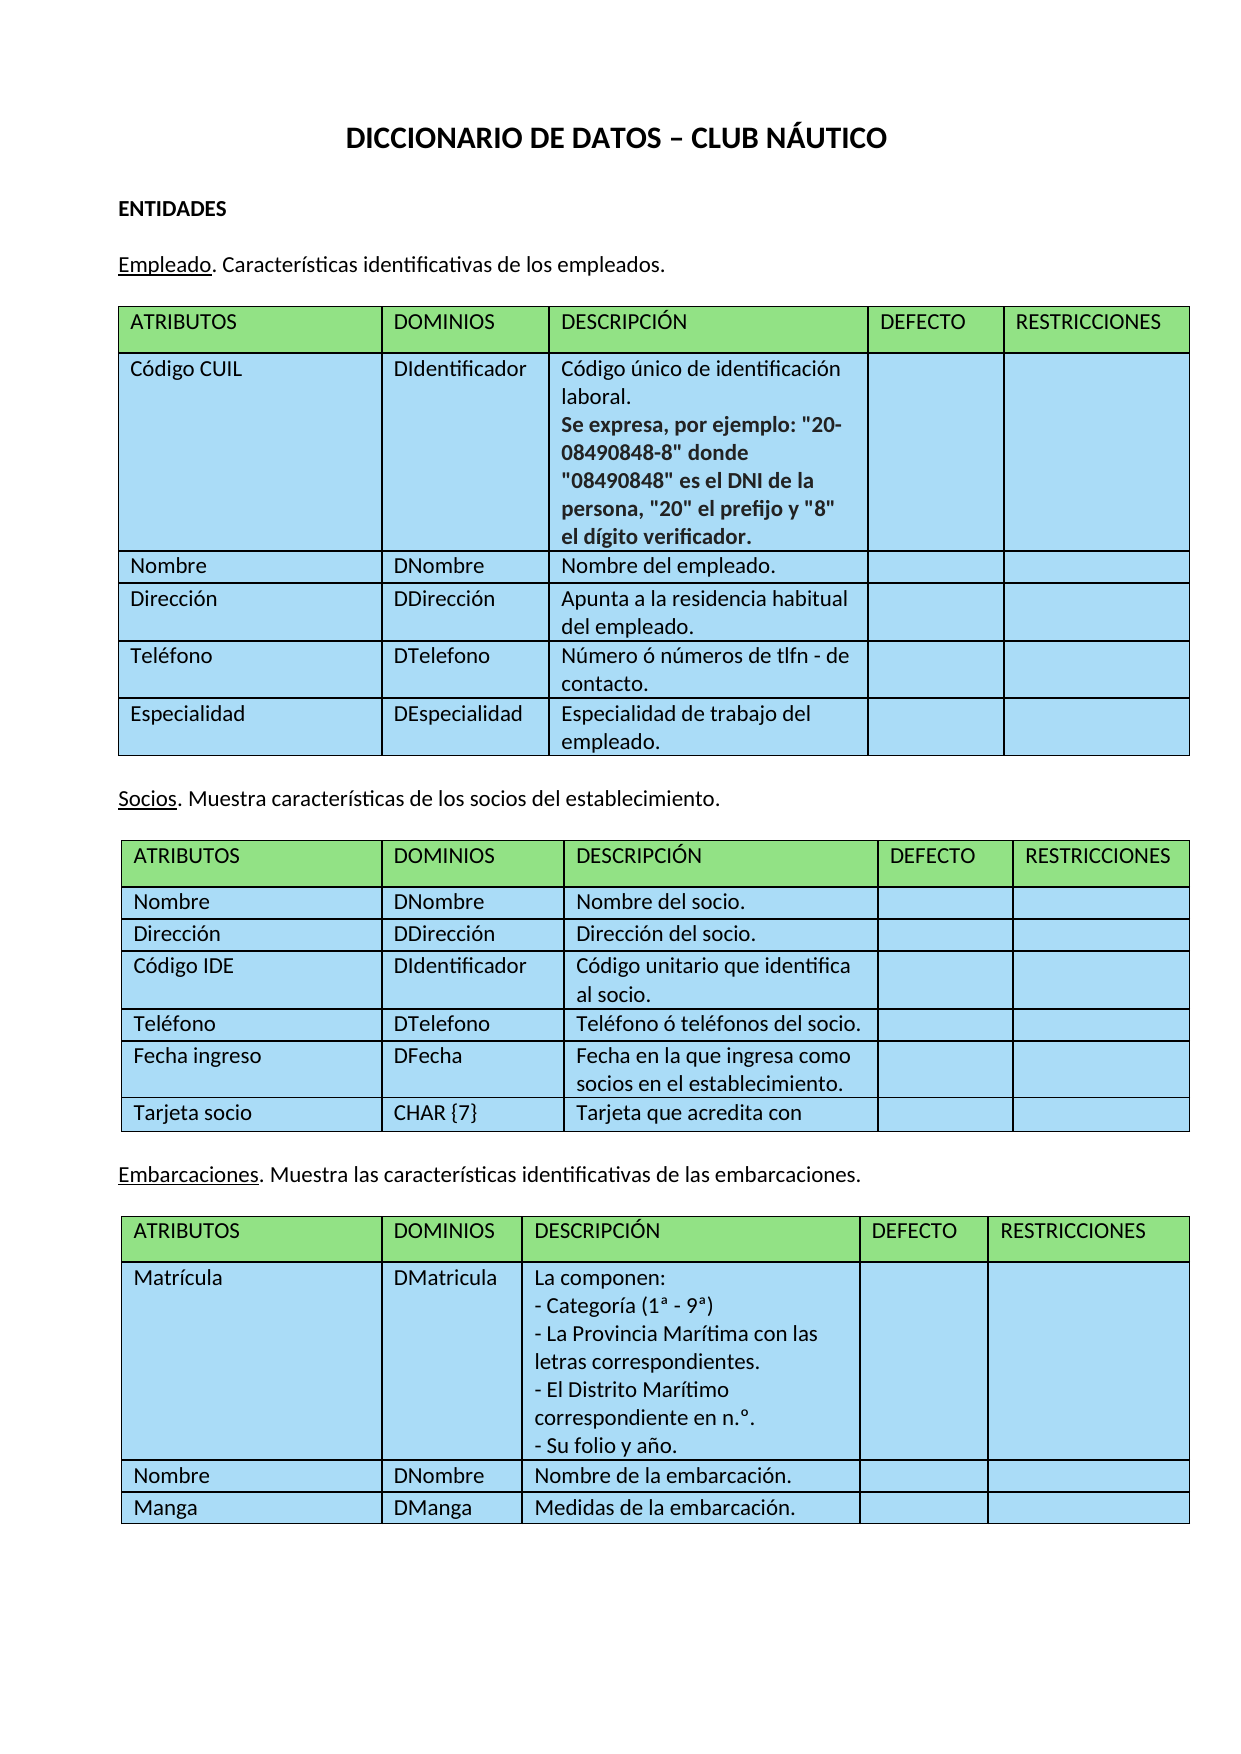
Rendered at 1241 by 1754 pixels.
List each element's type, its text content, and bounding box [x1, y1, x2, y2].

table_cell Especialidad [119, 699, 381, 755]
table_header ATRIBUTOS [122, 1217, 381, 1261]
table_cell [879, 920, 1012, 950]
table_cell Código IDE [122, 952, 381, 1008]
table_header RESTRICCIONES [989, 1217, 1189, 1261]
table_cell [879, 1042, 1012, 1097]
table_cell Teléfono [122, 1010, 381, 1040]
table_cell DNombre [383, 1461, 521, 1491]
table_cell Código unitario que identifica al socio. [565, 952, 877, 1008]
table_cell Teléfono [119, 642, 381, 697]
table_cell [879, 952, 1012, 1008]
table_header DOMINIOS [383, 841, 563, 886]
text Embarcaciones. Muestra las características identificativas de las embarcaciones. [118, 1160, 1122, 1188]
table_cell Nombre del empleado. [550, 552, 867, 582]
table_header DESCRIPCIÓN [550, 307, 867, 352]
table_cell Número ó números de tlfn - de contacto. [550, 642, 867, 697]
table_cell Tarjeta socio [122, 1098, 381, 1131]
table_header RESTRICCIONES [1005, 307, 1189, 352]
table_cell [989, 1263, 1189, 1459]
table_cell [1014, 1042, 1189, 1097]
table_cell CHAR {7} [383, 1098, 563, 1131]
table_cell [1005, 699, 1189, 755]
table_header DOMINIOS [383, 307, 548, 352]
table_cell Nombre [119, 552, 381, 582]
table_cell [869, 642, 1003, 697]
table_cell Teléfono ó teléfonos del socio. [565, 1010, 877, 1040]
table_cell DMatricula [383, 1263, 521, 1459]
table_cell DFecha [383, 1042, 563, 1097]
table_cell [1014, 952, 1189, 1008]
table_cell Nombre de la embarcación. [523, 1461, 859, 1491]
table_cell Código único de identificación laboral. Se expresa, por ejemplo: "20-08490848-8" donde "08490848" es el DNI de la persona, "20" el prefijo y "8" el dígito verificador. [550, 354, 867, 550]
table_cell [861, 1263, 987, 1459]
table_cell Nombre [122, 1461, 381, 1491]
table_cell DIdentificador [383, 354, 548, 550]
table_cell [879, 1010, 1012, 1040]
table_cell Código CUIL [119, 354, 381, 550]
table_cell DDirección [383, 920, 563, 950]
table_cell Matrícula [122, 1263, 381, 1459]
table_cell [1014, 888, 1189, 918]
table_cell [1005, 354, 1189, 550]
table_cell Dirección [119, 584, 381, 640]
table_cell Medidas de la embarcación. [523, 1493, 859, 1523]
table_cell DTelefono [383, 1010, 563, 1040]
text DICCIONARIO DE DATOS – CLUB NÁUTICO [118, 118, 1122, 156]
table_cell [1005, 584, 1189, 640]
table_cell [1005, 552, 1189, 582]
table_header DESCRIPCIÓN [565, 841, 877, 886]
text Socios. Muestra características de los socios del establecimiento. [118, 784, 1122, 812]
table_cell La componen: - Categoría (1ª - 9ª) - La Provincia Marítima con las letras correspondientes. - El Distrito Marítimo correspondiente en n.º. - Su folio y año. [523, 1263, 859, 1459]
table_cell [861, 1493, 987, 1523]
table_cell DTelefono [383, 642, 548, 697]
table_cell Nombre [122, 888, 381, 918]
table_header ATRIBUTOS [122, 841, 381, 886]
table_cell Fecha en la que ingresa como socios en el establecimiento. [565, 1042, 877, 1097]
table_cell DDirección [383, 584, 548, 640]
text ENTIDADES [118, 194, 1122, 222]
table_cell Dirección [122, 920, 381, 950]
table_header DESCRIPCIÓN [523, 1217, 859, 1261]
table_cell [869, 354, 1003, 550]
table_cell [989, 1493, 1189, 1523]
table_cell [1005, 642, 1189, 697]
table_cell Apunta a la residencia habitual del empleado. [550, 584, 867, 640]
table_cell [1014, 920, 1189, 950]
table_header ATRIBUTOS [119, 307, 381, 352]
table_cell [869, 552, 1003, 582]
table_cell [1014, 1010, 1189, 1040]
table_cell DIdentificador [383, 952, 563, 1008]
table_header DOMINIOS [383, 1217, 521, 1261]
table_cell [861, 1461, 987, 1491]
table_header DEFECTO [869, 307, 1003, 352]
table_cell [989, 1461, 1189, 1491]
table_cell DNombre [383, 552, 548, 582]
table_header RESTRICCIONES [1014, 841, 1189, 886]
table_cell DEspecialidad [383, 699, 548, 755]
table_cell [879, 1098, 1012, 1131]
table_cell DNombre [383, 888, 563, 918]
table_cell Fecha ingreso [122, 1042, 381, 1097]
table_header DEFECTO [879, 841, 1012, 886]
text Empleado. Características identificativas de los empleados. [118, 250, 1122, 278]
table_cell Manga [122, 1493, 381, 1523]
table_cell [1014, 1098, 1189, 1131]
table_cell DManga [383, 1493, 521, 1523]
table_cell [879, 888, 1012, 918]
table_cell Dirección del socio. [565, 920, 877, 950]
table_cell [869, 699, 1003, 755]
table_cell [869, 584, 1003, 640]
table_cell Especialidad de trabajo del empleado. [550, 699, 867, 755]
table_header DEFECTO [861, 1217, 987, 1261]
table_cell Tarjeta que acredita con [565, 1098, 877, 1131]
table_cell Nombre del socio. [565, 888, 877, 918]
